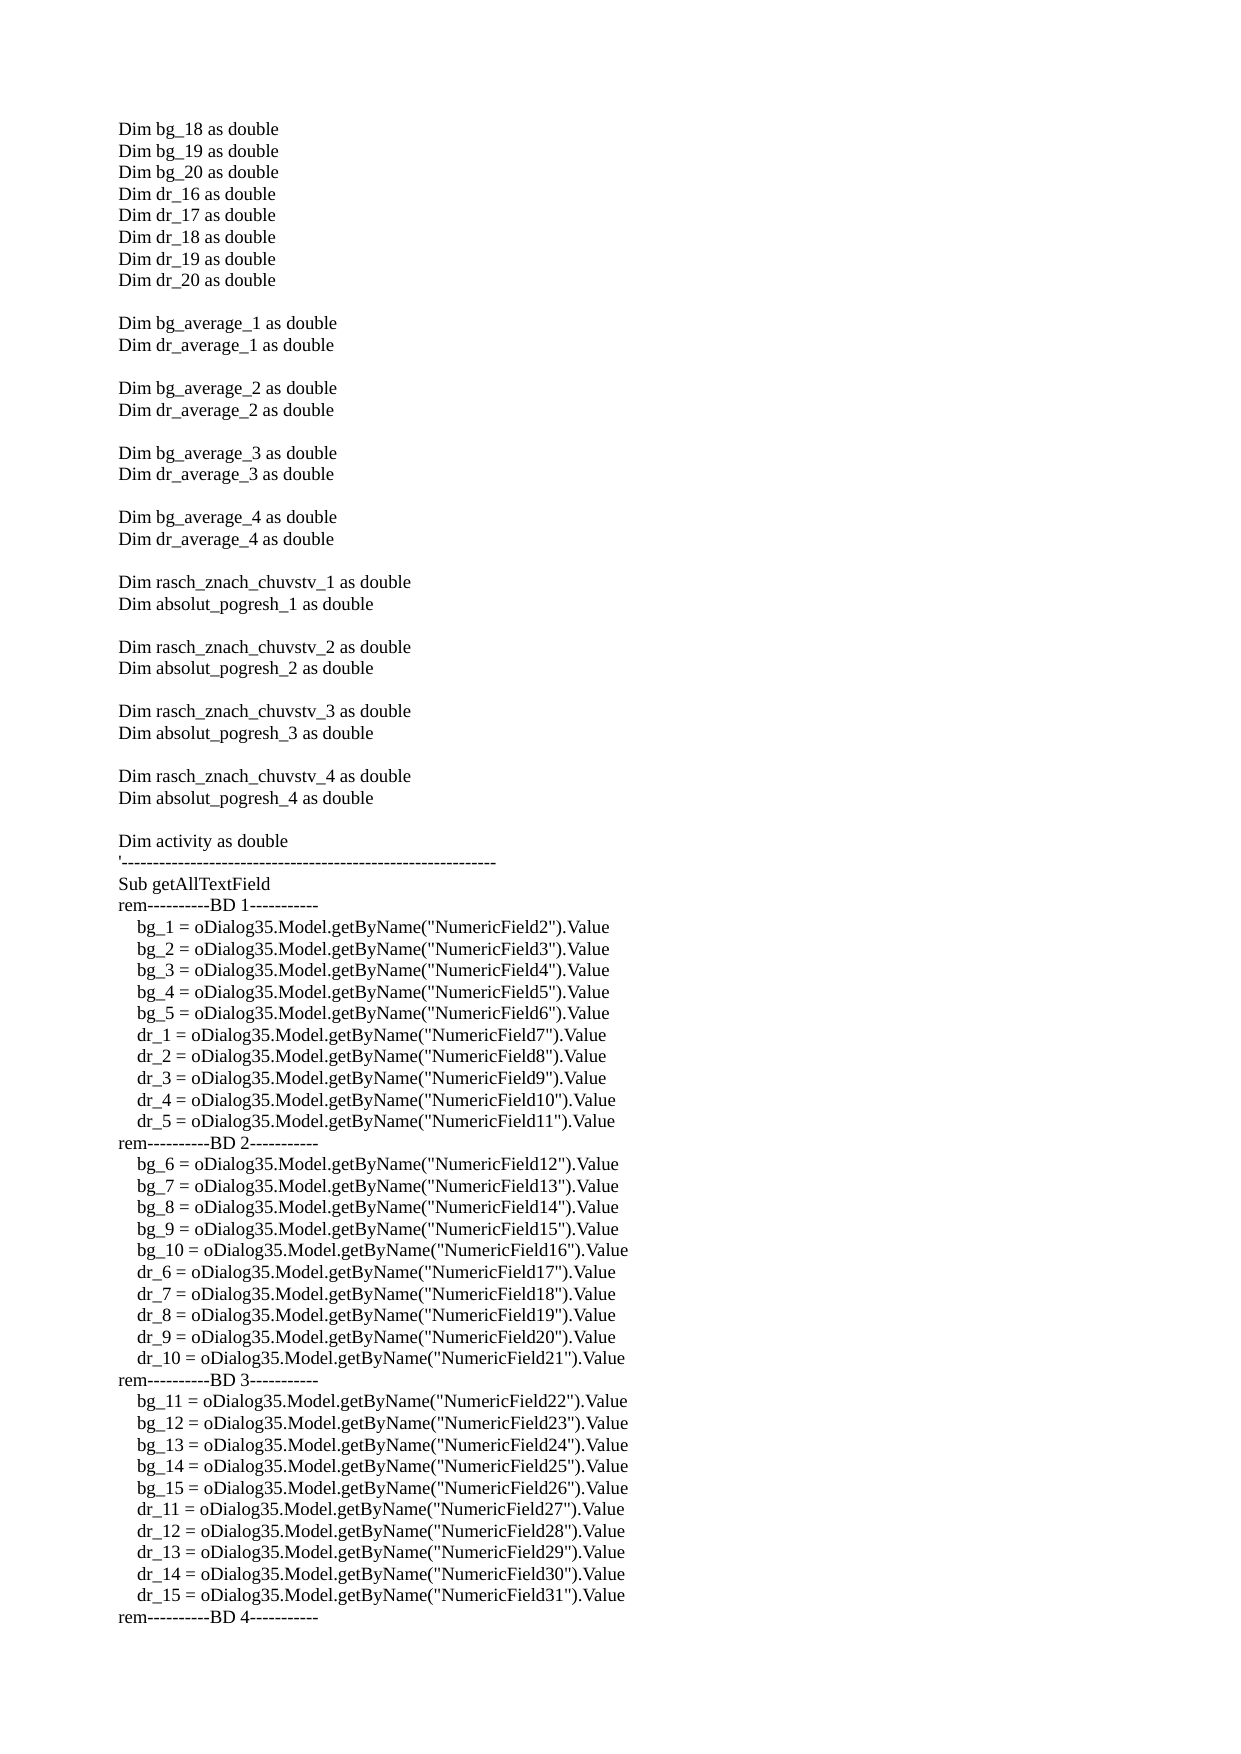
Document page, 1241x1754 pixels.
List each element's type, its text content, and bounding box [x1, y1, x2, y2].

text Dim dr_20 as double [118, 269, 1122, 291]
text bg_9 = oDialog35.Model.getByName("NumericField15").Value [118, 1218, 1122, 1239]
text Dim bg_20 as double [118, 161, 1122, 183]
text Dim dr_16 as double [118, 183, 1122, 204]
text bg_2 = oDialog35.Model.getByName("NumericField3").Value [118, 937, 1122, 959]
text Dim absolut_pogresh_1 as double [118, 592, 1122, 614]
text dr_15 = oDialog35.Model.getByName("NumericField31").Value [118, 1584, 1122, 1606]
text Dim dr_average_2 as double [118, 398, 1122, 420]
text Dim dr_average_3 as double [118, 463, 1122, 485]
text dr_14 = oDialog35.Model.getByName("NumericField30").Value [118, 1563, 1122, 1584]
text dr_13 = oDialog35.Model.getByName("NumericField29").Value [118, 1541, 1122, 1563]
text dr_4 = oDialog35.Model.getByName("NumericField10").Value [118, 1088, 1122, 1110]
text dr_11 = oDialog35.Model.getByName("NumericField27").Value [118, 1498, 1122, 1520]
text rem----------BD 1----------- [118, 894, 1122, 916]
text Dim dr_average_4 as double [118, 528, 1122, 549]
text Dim rasch_znach_chuvstv_1 as double [118, 571, 1122, 592]
text Dim absolut_pogresh_4 as double [118, 787, 1122, 808]
text dr_2 = oDialog35.Model.getByName("NumericField8").Value [118, 1045, 1122, 1067]
text dr_7 = oDialog35.Model.getByName("NumericField18").Value [118, 1282, 1122, 1304]
text bg_15 = oDialog35.Model.getByName("NumericField26").Value [118, 1477, 1122, 1498]
text dr_5 = oDialog35.Model.getByName("NumericField11").Value [118, 1110, 1122, 1132]
text dr_12 = oDialog35.Model.getByName("NumericField28").Value [118, 1520, 1122, 1541]
text dr_8 = oDialog35.Model.getByName("NumericField19").Value [118, 1304, 1122, 1326]
text bg_10 = oDialog35.Model.getByName("NumericField16").Value [118, 1239, 1122, 1261]
text bg_13 = oDialog35.Model.getByName("NumericField24").Value [118, 1433, 1122, 1455]
text Dim bg_average_3 as double [118, 442, 1122, 463]
text rem----------BD 2----------- [118, 1132, 1122, 1153]
text dr_10 = oDialog35.Model.getByName("NumericField21").Value [118, 1347, 1122, 1369]
text bg_8 = oDialog35.Model.getByName("NumericField14").Value [118, 1196, 1122, 1218]
text Dim bg_average_2 as double [118, 377, 1122, 398]
text Dim bg_18 as double [118, 118, 1122, 140]
text Dim absolut_pogresh_3 as double [118, 722, 1122, 743]
text bg_6 = oDialog35.Model.getByName("NumericField12").Value [118, 1153, 1122, 1175]
text Dim absolut_pogresh_2 as double [118, 657, 1122, 679]
text Dim dr_18 as double [118, 226, 1122, 247]
text dr_9 = oDialog35.Model.getByName("NumericField20").Value [118, 1326, 1122, 1347]
text rem----------BD 4----------- [118, 1606, 1122, 1627]
text Dim rasch_znach_chuvstv_4 as double [118, 765, 1122, 787]
text Dim rasch_znach_chuvstv_2 as double [118, 636, 1122, 657]
text Dim dr_average_1 as double [118, 334, 1122, 355]
text '------------------------------------------------------------ [118, 851, 1122, 873]
text bg_3 = oDialog35.Model.getByName("NumericField4").Value [118, 959, 1122, 981]
text bg_5 = oDialog35.Model.getByName("NumericField6").Value [118, 1002, 1122, 1024]
text Dim bg_average_1 as double [118, 312, 1122, 334]
text dr_3 = oDialog35.Model.getByName("NumericField9").Value [118, 1067, 1122, 1088]
text Sub getAllTextField [118, 873, 1122, 894]
text bg_12 = oDialog35.Model.getByName("NumericField23").Value [118, 1412, 1122, 1433]
text dr_6 = oDialog35.Model.getByName("NumericField17").Value [118, 1261, 1122, 1282]
text bg_14 = oDialog35.Model.getByName("NumericField25").Value [118, 1455, 1122, 1477]
text dr_1 = oDialog35.Model.getByName("NumericField7").Value [118, 1024, 1122, 1045]
text Dim bg_19 as double [118, 140, 1122, 161]
text bg_4 = oDialog35.Model.getByName("NumericField5").Value [118, 981, 1122, 1002]
text Dim activity as double [118, 830, 1122, 851]
text bg_1 = oDialog35.Model.getByName("NumericField2").Value [118, 916, 1122, 937]
text Dim bg_average_4 as double [118, 506, 1122, 528]
text bg_7 = oDialog35.Model.getByName("NumericField13").Value [118, 1175, 1122, 1196]
text Dim rasch_znach_chuvstv_3 as double [118, 700, 1122, 722]
text Dim dr_19 as double [118, 247, 1122, 269]
text rem----------BD 3----------- [118, 1369, 1122, 1390]
text bg_11 = oDialog35.Model.getByName("NumericField22").Value [118, 1390, 1122, 1412]
text Dim dr_17 as double [118, 204, 1122, 226]
